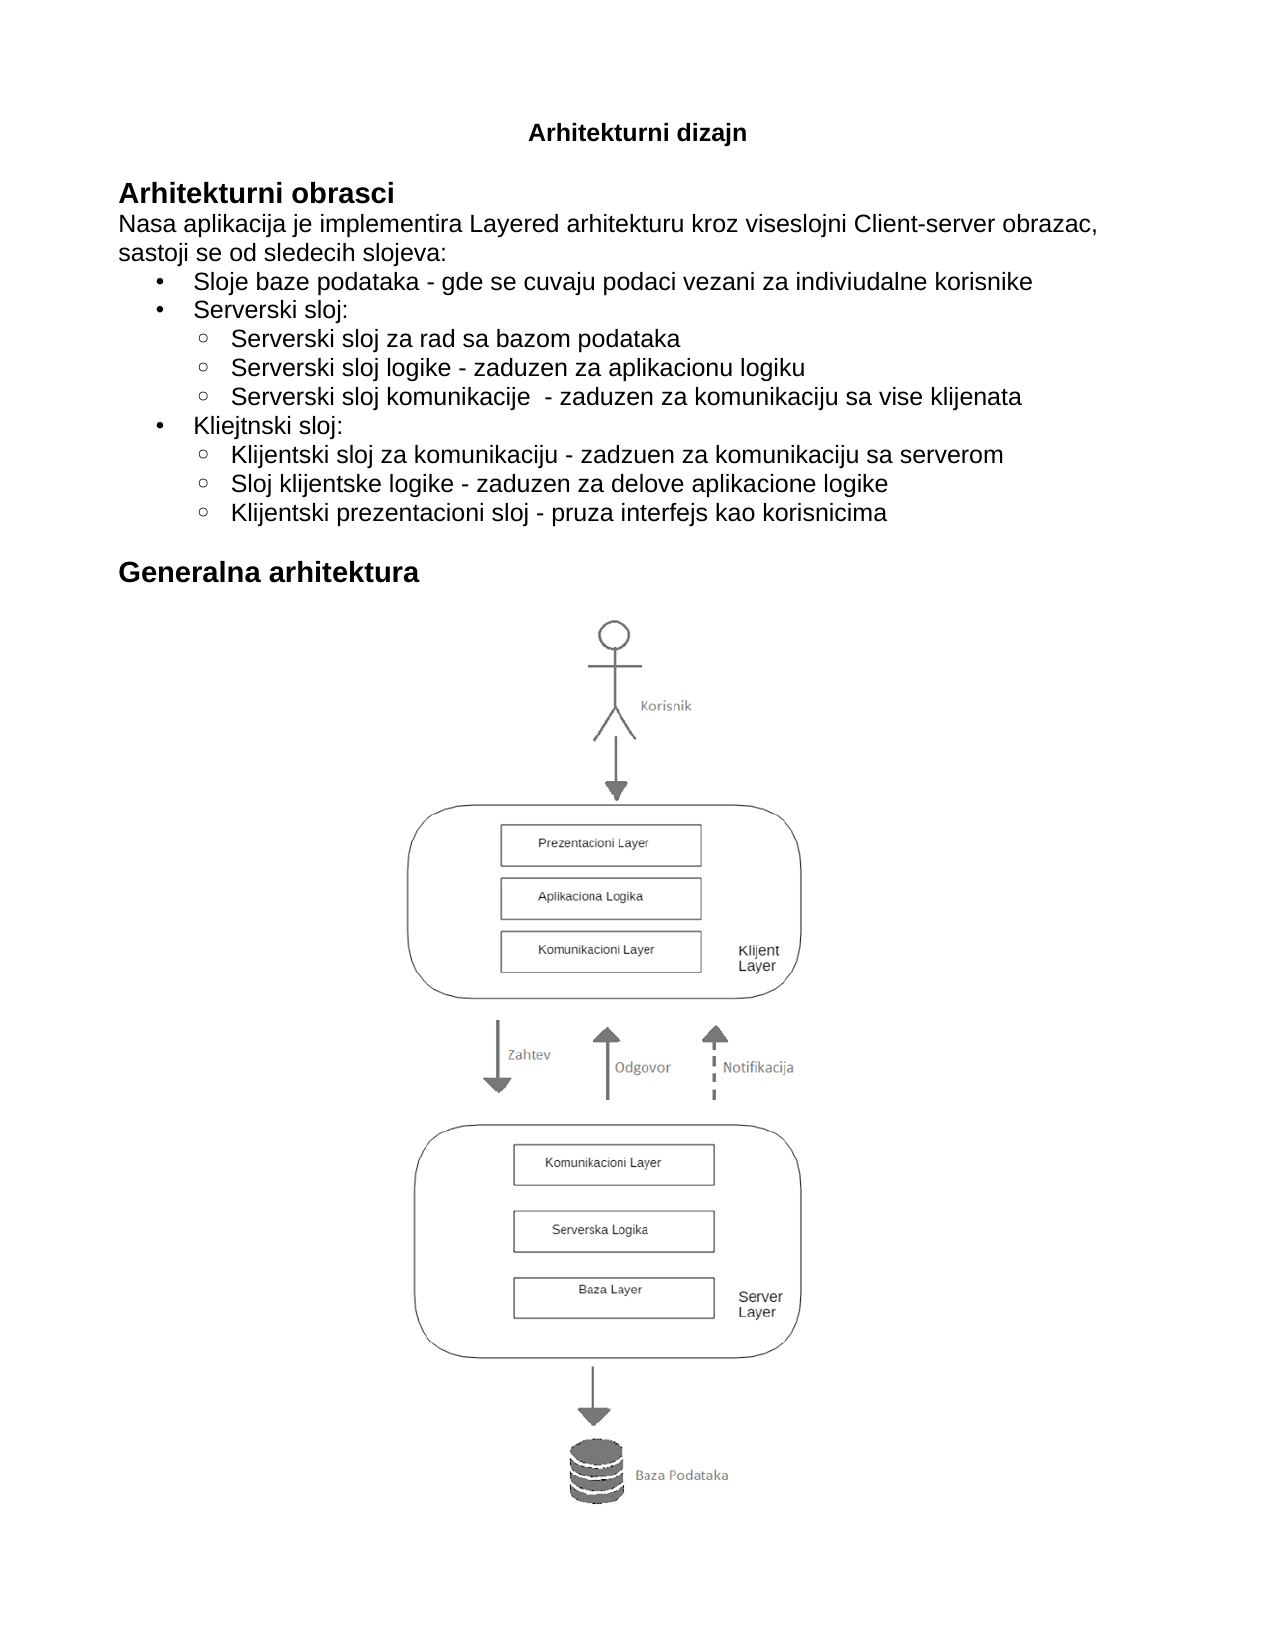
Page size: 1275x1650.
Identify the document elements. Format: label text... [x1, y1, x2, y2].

text Nasa aplikacija je implementira Layered arhitekturu kroz viseslojni Client-server obrazac, sastoji se od sledecih slojeva: [118, 209, 1157, 267]
list Serverski sloj komunikacije - zaduzen za komunikaciju sa vise klijenata [193, 382, 1157, 411]
list Serverski sloj za rad sa bazom podataka [193, 324, 1157, 353]
list Klijentski prezentacioni sloj - pruza interfejs kao korisnicima [193, 497, 1157, 526]
list Serverski sloj: [156, 296, 1157, 324]
text Arhitekturni dizajn [118, 118, 1157, 147]
text Arhitekturni obrasci [118, 176, 1157, 209]
list Sloje baze podataka - gde se cuvaju podaci vezani za indiviudalne korisnike [156, 267, 1157, 296]
text Generalna arhitektura [118, 555, 1157, 589]
list Serverski sloj logike - zaduzen za aplikacionu logiku [193, 353, 1157, 382]
list Sloj klijentske logike - zaduzen za delove aplikacione logike [193, 469, 1157, 497]
list Kliejtnski sloj: [156, 411, 1157, 440]
list Klijentski sloj za komunikaciju - zadzuen za komunikaciju sa serverom [193, 440, 1157, 469]
picture [399, 603, 867, 1528]
